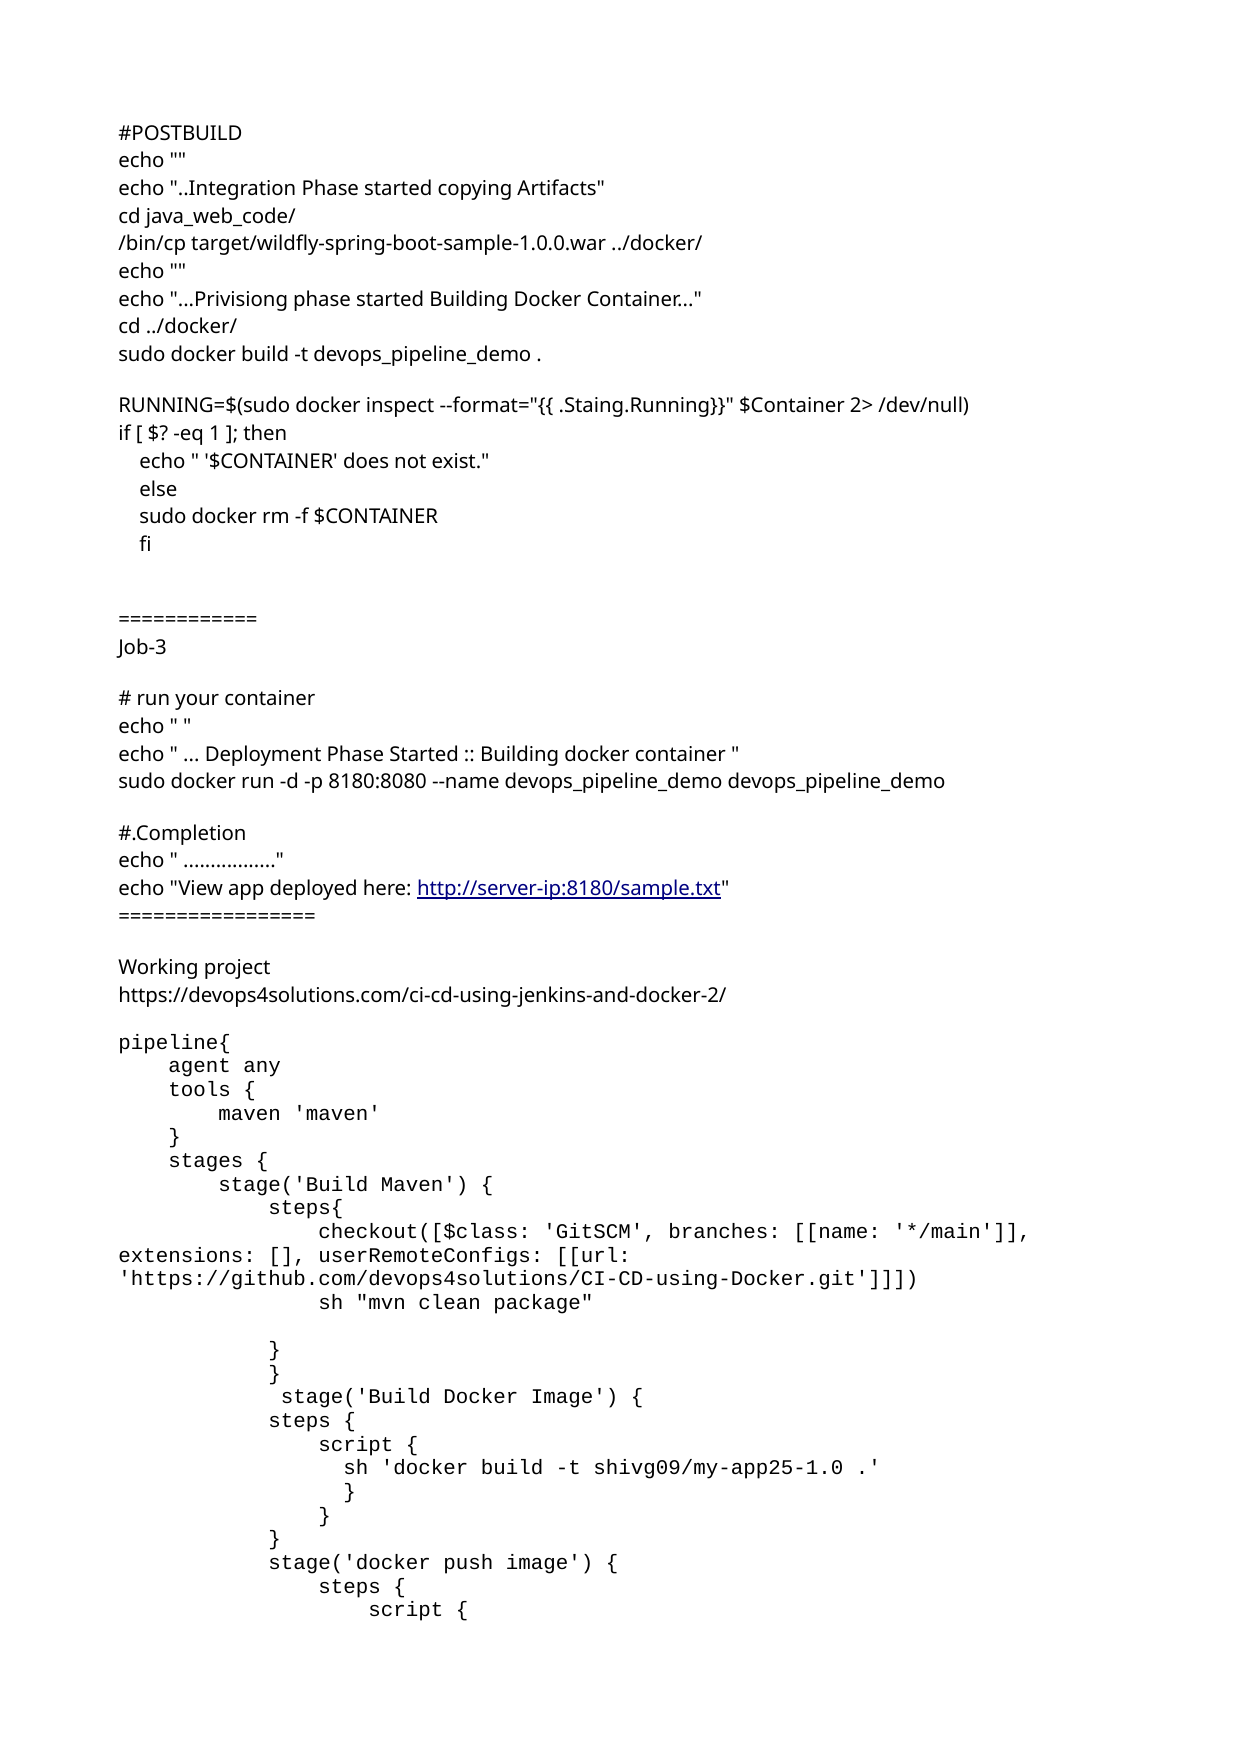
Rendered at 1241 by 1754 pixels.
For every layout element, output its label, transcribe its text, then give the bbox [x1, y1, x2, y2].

text echo " " [118, 711, 1122, 739]
text pipeline{ [118, 1032, 1122, 1055]
text } [118, 1528, 1122, 1552]
text RUNNING=$(sudo docker inspect --format="{{ .Staing.Running}}" $Container 2> /dev/null) [118, 391, 1122, 419]
text echo "...Privisiong phase started Building Docker Container..." [118, 284, 1122, 312]
text script { [118, 1434, 1122, 1457]
text echo "" [118, 257, 1122, 284]
text tools { [118, 1079, 1122, 1103]
text sh "mvn clean package" [118, 1292, 1122, 1316]
text stage('Build Docker Image') { [118, 1386, 1122, 1410]
text cd java_web_code/ [118, 201, 1122, 229]
text steps { [118, 1410, 1122, 1434]
text echo " ... Deployment Phase Started :: Building docker container " [118, 739, 1122, 767]
text script { [118, 1599, 1122, 1623]
text ============ [118, 605, 1122, 632]
text agent any [118, 1055, 1122, 1079]
text echo " '$CONTAINER' does not exist." [118, 447, 1122, 474]
text } [118, 1481, 1122, 1505]
text stage('docker push image') { [118, 1552, 1122, 1576]
text checkout([$class: 'GitSCM', branches: [[name: '*/main']], extensions: [], userRemoteConfigs: [[url: 'https://github.com/devops4solutions/CI-CD-using-Docker.git']]]) [118, 1221, 1122, 1292]
text steps { [118, 1576, 1122, 1599]
text echo "..Integration Phase started copying Artifacts" [118, 173, 1122, 201]
text Working project [118, 953, 1122, 980]
text ================= [118, 901, 1122, 929]
text maven 'maven' [118, 1103, 1122, 1126]
text if [ $? -eq 1 ]; then [118, 419, 1122, 447]
text sh 'docker build -t shivg09/my-app25-1.0 .' [118, 1457, 1122, 1481]
text sudo docker rm -f $CONTAINER [118, 502, 1122, 530]
text else [118, 474, 1122, 502]
text sudo docker build -t devops_pipeline_demo . [118, 340, 1122, 367]
text Job-3 [118, 632, 1122, 660]
text sudo docker run -d -p 8180:8080 --name devops_pipeline_demo devops_pipeline_demo [118, 767, 1122, 794]
text } [118, 1126, 1122, 1150]
text } [118, 1363, 1122, 1386]
text # run your container [118, 684, 1122, 711]
text } [118, 1505, 1122, 1528]
text stage('Build Maven') { [118, 1174, 1122, 1197]
text echo " ................." [118, 846, 1122, 874]
text /bin/cp target/wildfly-spring-boot-sample-1.0.0.war ../docker/ [118, 229, 1122, 257]
text echo "View app deployed here: http://server-ip:8180/sample.txt" [118, 874, 1122, 901]
text steps{ [118, 1197, 1122, 1221]
text } [118, 1339, 1122, 1363]
text #POSTBUILD [118, 118, 1122, 146]
text #.Completion [118, 818, 1122, 846]
text cd ../docker/ [118, 312, 1122, 340]
text fi [118, 530, 1122, 557]
text https://devops4solutions.com/ci-cd-using-jenkins-and-docker-2/ [118, 980, 1122, 1008]
text echo "" [118, 146, 1122, 173]
text stages { [118, 1150, 1122, 1174]
